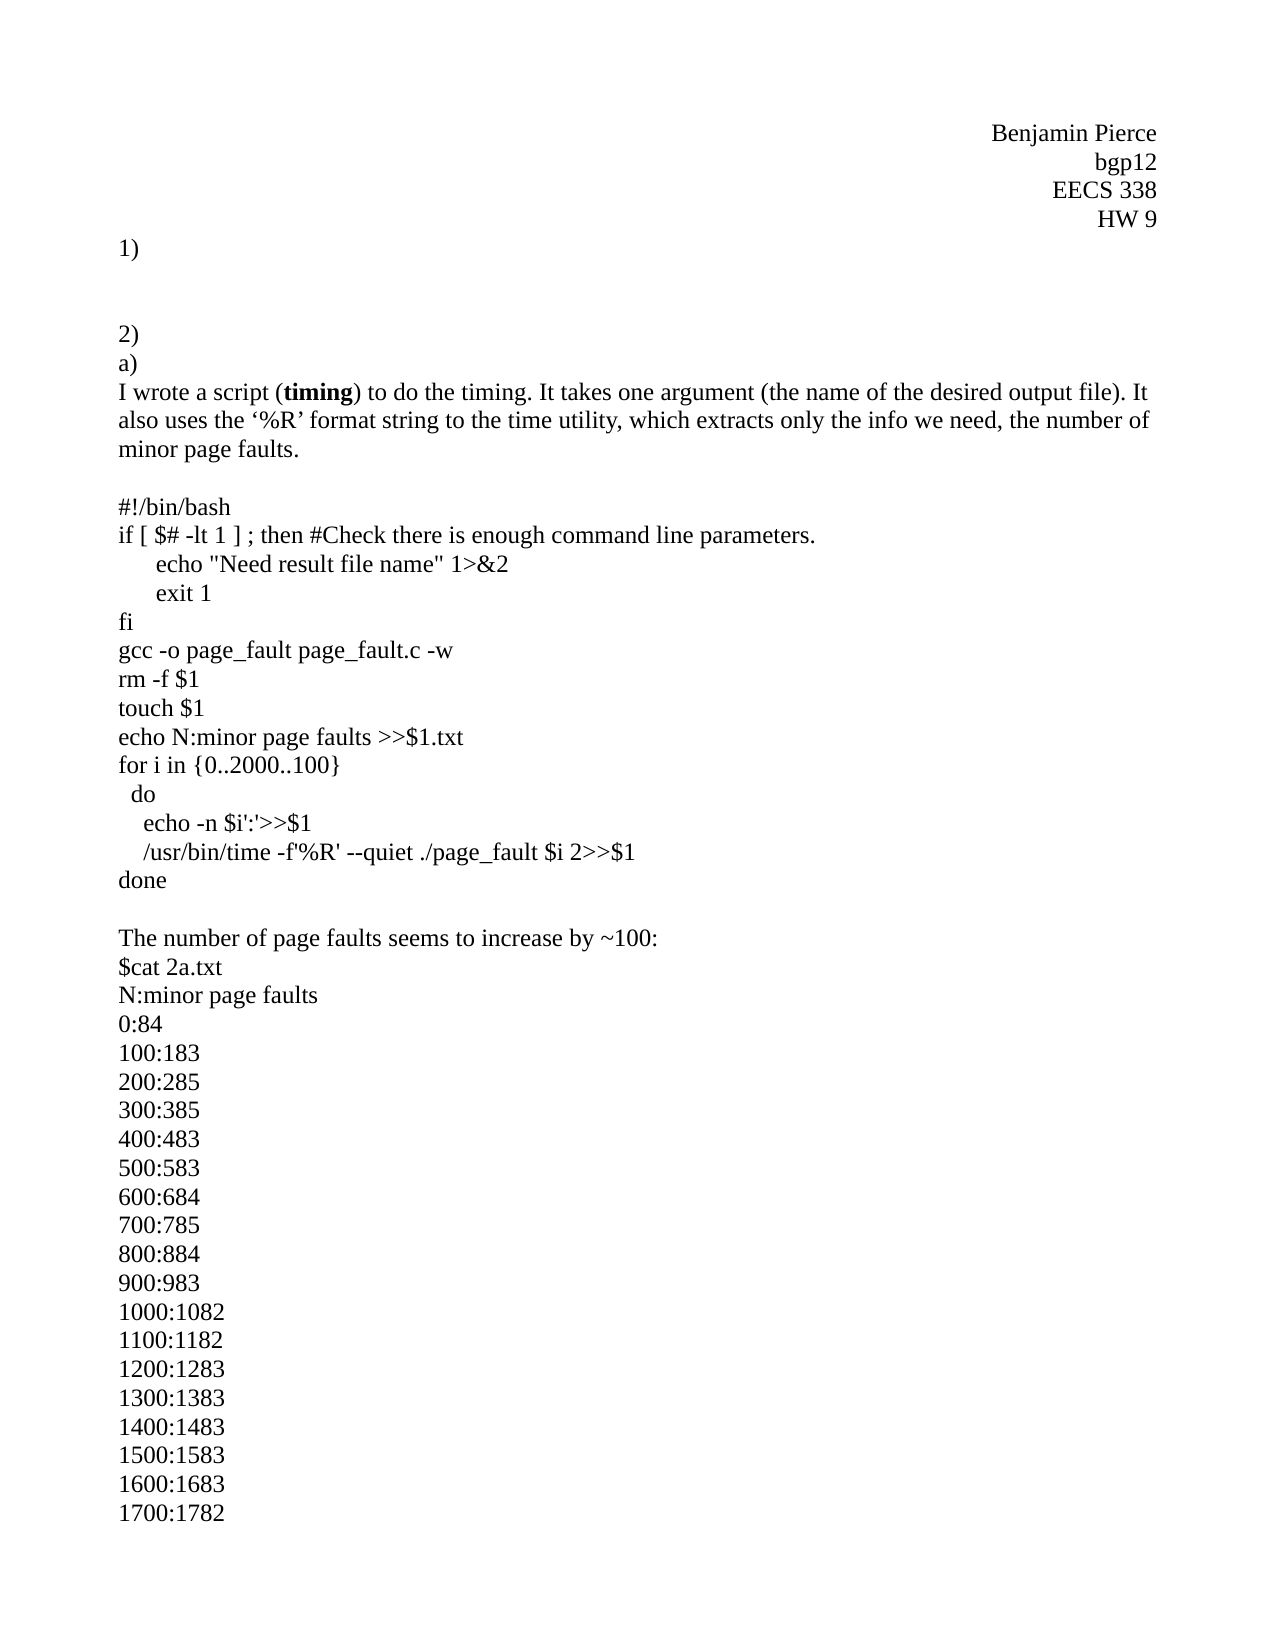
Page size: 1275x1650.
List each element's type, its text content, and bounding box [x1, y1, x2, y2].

text touch $1 [118, 693, 1157, 722]
text HW 9 [118, 204, 1157, 233]
text 500:583 [118, 1153, 1157, 1182]
text I wrote a script (timing) to do the timing. It takes one argument (the name of the desired output file). It also uses the ‘%R’ format string to the time utility, which extracts only the info we need, the number of minor page faults. [118, 377, 1157, 463]
text do [118, 779, 1157, 808]
text 100:183 [118, 1038, 1157, 1067]
text gcc -o page_fault page_fault.c -w [118, 636, 1157, 664]
text 0:84 [118, 1009, 1157, 1038]
text Benjamin Pierce [118, 118, 1157, 147]
text done [118, 866, 1157, 894]
text fi [118, 607, 1157, 636]
text 700:785 [118, 1211, 1157, 1239]
text 2) [118, 319, 1157, 348]
text N:minor page faults [118, 981, 1157, 1009]
text rm -f $1 [118, 664, 1157, 693]
text 1300:1383 [118, 1383, 1157, 1412]
text echo N:minor page faults >>$1.txt [118, 722, 1157, 751]
text EECS 338 [118, 176, 1157, 204]
text 1700:1782 [118, 1498, 1157, 1527]
text echo -n $i':'>>$1 [118, 808, 1157, 837]
text 900:983 [118, 1268, 1157, 1297]
text The number of page faults seems to increase by ~100: [118, 923, 1157, 952]
text 400:483 [118, 1124, 1157, 1153]
text 1200:1283 [118, 1354, 1157, 1383]
text #!/bin/bash [118, 492, 1157, 521]
text $cat 2a.txt [118, 952, 1157, 981]
text if [ $# -lt 1 ] ; then #Check there is enough command line parameters. [118, 521, 1157, 549]
text /usr/bin/time -f'%R' --quiet ./page_fault $i 2>>$1 [118, 837, 1157, 866]
text 1600:1683 [118, 1469, 1157, 1498]
text exit 1 [118, 578, 1157, 607]
text 1400:1483 [118, 1412, 1157, 1441]
text for i in {0..2000..100} [118, 751, 1157, 779]
text 1500:1583 [118, 1441, 1157, 1469]
text 200:285 [118, 1067, 1157, 1096]
text a) [118, 348, 1157, 377]
text 1) [118, 233, 1157, 262]
text 600:684 [118, 1182, 1157, 1211]
text bgp12 [118, 147, 1157, 176]
text 800:884 [118, 1239, 1157, 1268]
text 300:385 [118, 1096, 1157, 1124]
text echo "Need result file name" 1>&2 [118, 549, 1157, 578]
text 1000:1082 [118, 1297, 1157, 1326]
text 1100:1182 [118, 1326, 1157, 1354]
